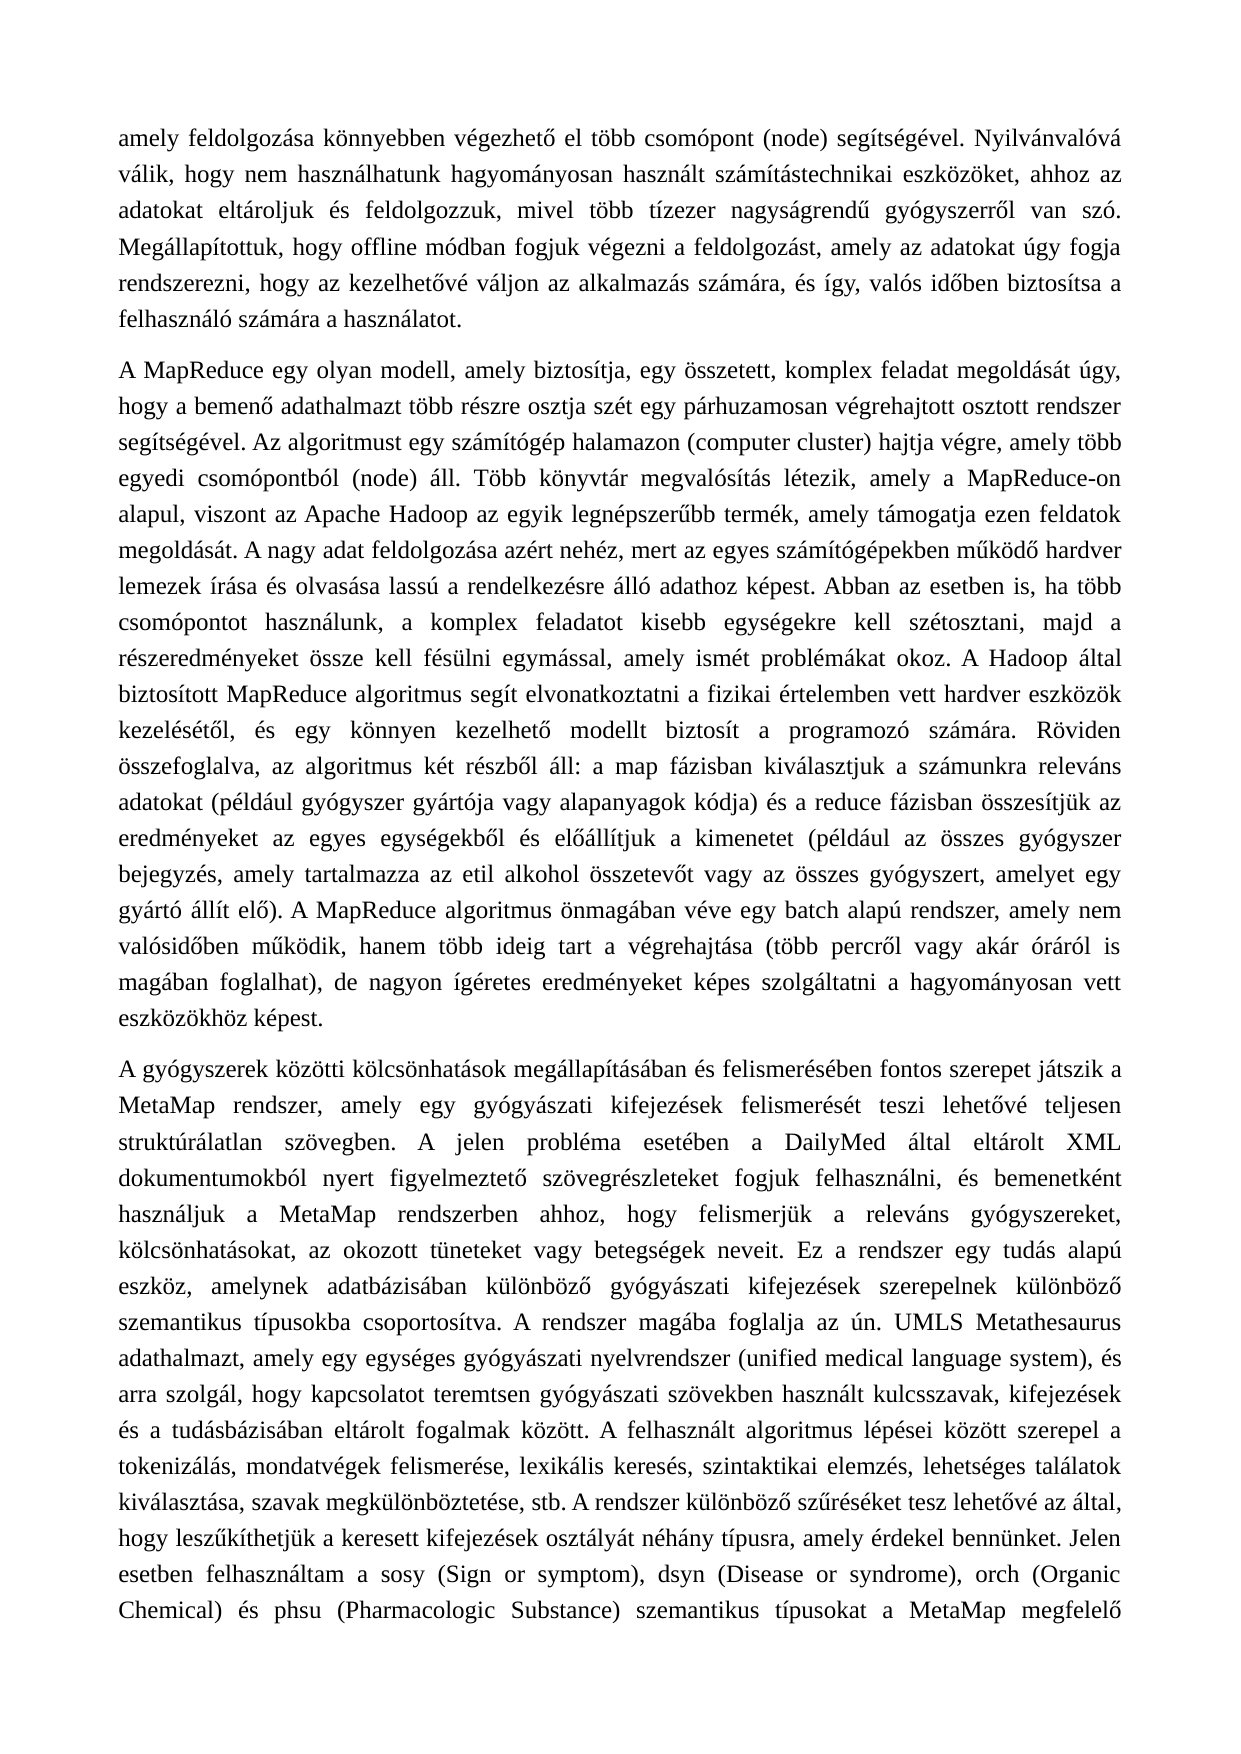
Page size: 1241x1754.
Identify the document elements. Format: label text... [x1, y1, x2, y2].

text A gyógyszerek közötti kölcsönhatások megállapításában és felismerésében fontos szerepet játszik a MetaMap rendszer, amely egy gyógyászati kifejezések felismerését teszi lehetővé teljesen struktúrálatlan szövegben. A jelen probléma esetében a DailyMed által eltárolt XML dokumentumokból nyert figyelmeztető szövegrészleteket fogjuk felhasználni, és bemenetként használjuk a MetaMap rendszerben ahhoz, hogy felismerjük a releváns gyógyszereket, kölcsönhatásokat, az okozott tüneteket vagy betegségek neveit. Ez a rendszer egy tudás alapú eszköz, amelynek adatbázisában különböző gyógyászati kifejezések szerepelnek különböző szemantikus típusokba csoportosítva. A rendszer magába foglalja az ún. UMLS Metathesaurus adathalmazt, amely egy egységes gyógyászati nyelvrendszer (unified medical language system), és arra szolgál, hogy kapcsolatot teremtsen gyógyászati szövekben használt kulcsszavak, kifejezések és a tudásbázisában eltárolt fogalmak között. A felhasznált algoritmus lépései között szerepel a tokenizálás, mondatvégek felismerése, lexikális keresés, szintaktikai elemzés, lehetséges találatok kiválasztása, szavak megkülönböztetése, stb. A rendszer különböző szűréséket tesz lehetővé az által, hogy leszűkíthetjük a keresett kifejezések osztályát néhány típusra, amely érdekel bennünket. Jelen esetben felhasználtam a sosy (Sign or symptom), dsyn (Disease or syndrome), orch (Organic Chemical) és phsu (Pharmacologic Substance) szemantikus típusokat a MetaMap megfelelő [118, 1049, 1122, 1626]
text A MapReduce egy olyan modell, amely biztosítja, egy összetett, komplex feladat megoldását úgy, hogy a bemenő adathalmazt több részre osztja szét egy párhuzamosan végrehajtott osztott rendszer segítségével. Az algoritmust egy számítógép halamazon (computer cluster) hajtja végre, amely több egyedi csomópontból (node) áll. Több könyvtár megvalósítás létezik, amely a MapReduce-on alapul, viszont az Apache Hadoop az egyik legnépszerűbb termék, amely támogatja ezen feldatok megoldását. A nagy adat feldolgozása azért nehéz, mert az egyes számítógépekben működő hardver lemezek írása és olvasása lassú a rendelkezésre álló adathoz képest. Abban az esetben is, ha több csomópontot használunk, a komplex feladatot kisebb egységekre kell szétosztani, majd a részeredményeket össze kell fésülni egymással, amely ismét problémákat okoz. A Hadoop által biztosított MapReduce algoritmus segít elvonatkoztatni a fizikai értelemben vett hardver eszközök kezelésétől, és egy könnyen kezelhető modellt biztosít a programozó számára. Röviden összefoglalva, az algoritmus két részből áll: a map fázisban kiválasztjuk a számunkra releváns adatokat (például gyógyszer gyártója vagy alapanyagok kódja) és a reduce fázisban összesítjük az eredményeket az egyes egységekből és előállítjuk a kimenetet (például az összes gyógyszer bejegyzés, amely tartalmazza az etil alkohol összetevőt vagy az összes gyógyszert, amelyet egy gyártó állít elő). A MapReduce algoritmus önmagában véve egy batch alapú rendszer, amely nem valósidőben működik, hanem több ideig tart a végrehajtása (több percről vagy akár óráról is magában foglalhat), de nagyon ígéretes eredményeket képes szolgáltatni a hagyományosan vett eszközökhöz képest. [118, 349, 1122, 1034]
text amely feldolgozása könnyebben végezhető el több csomópont (node) segítségével. Nyilvánvalóvá válik, hogy nem használhatunk hagyományosan használt számítástechnikai eszközöket, ahhoz az adatokat eltároljuk és feldolgozzuk, mivel több tízezer nagyságrendű gyógyszerről van szó. Megállapítottuk, hogy offline módban fogjuk végezni a feldolgozást, amely az adatokat úgy fogja rendszerezni, hogy az kezelhetővé váljon az alkalmazás számára, és így, valós időben biztosítsa a felhasználó számára a használatot. [118, 118, 1122, 334]
